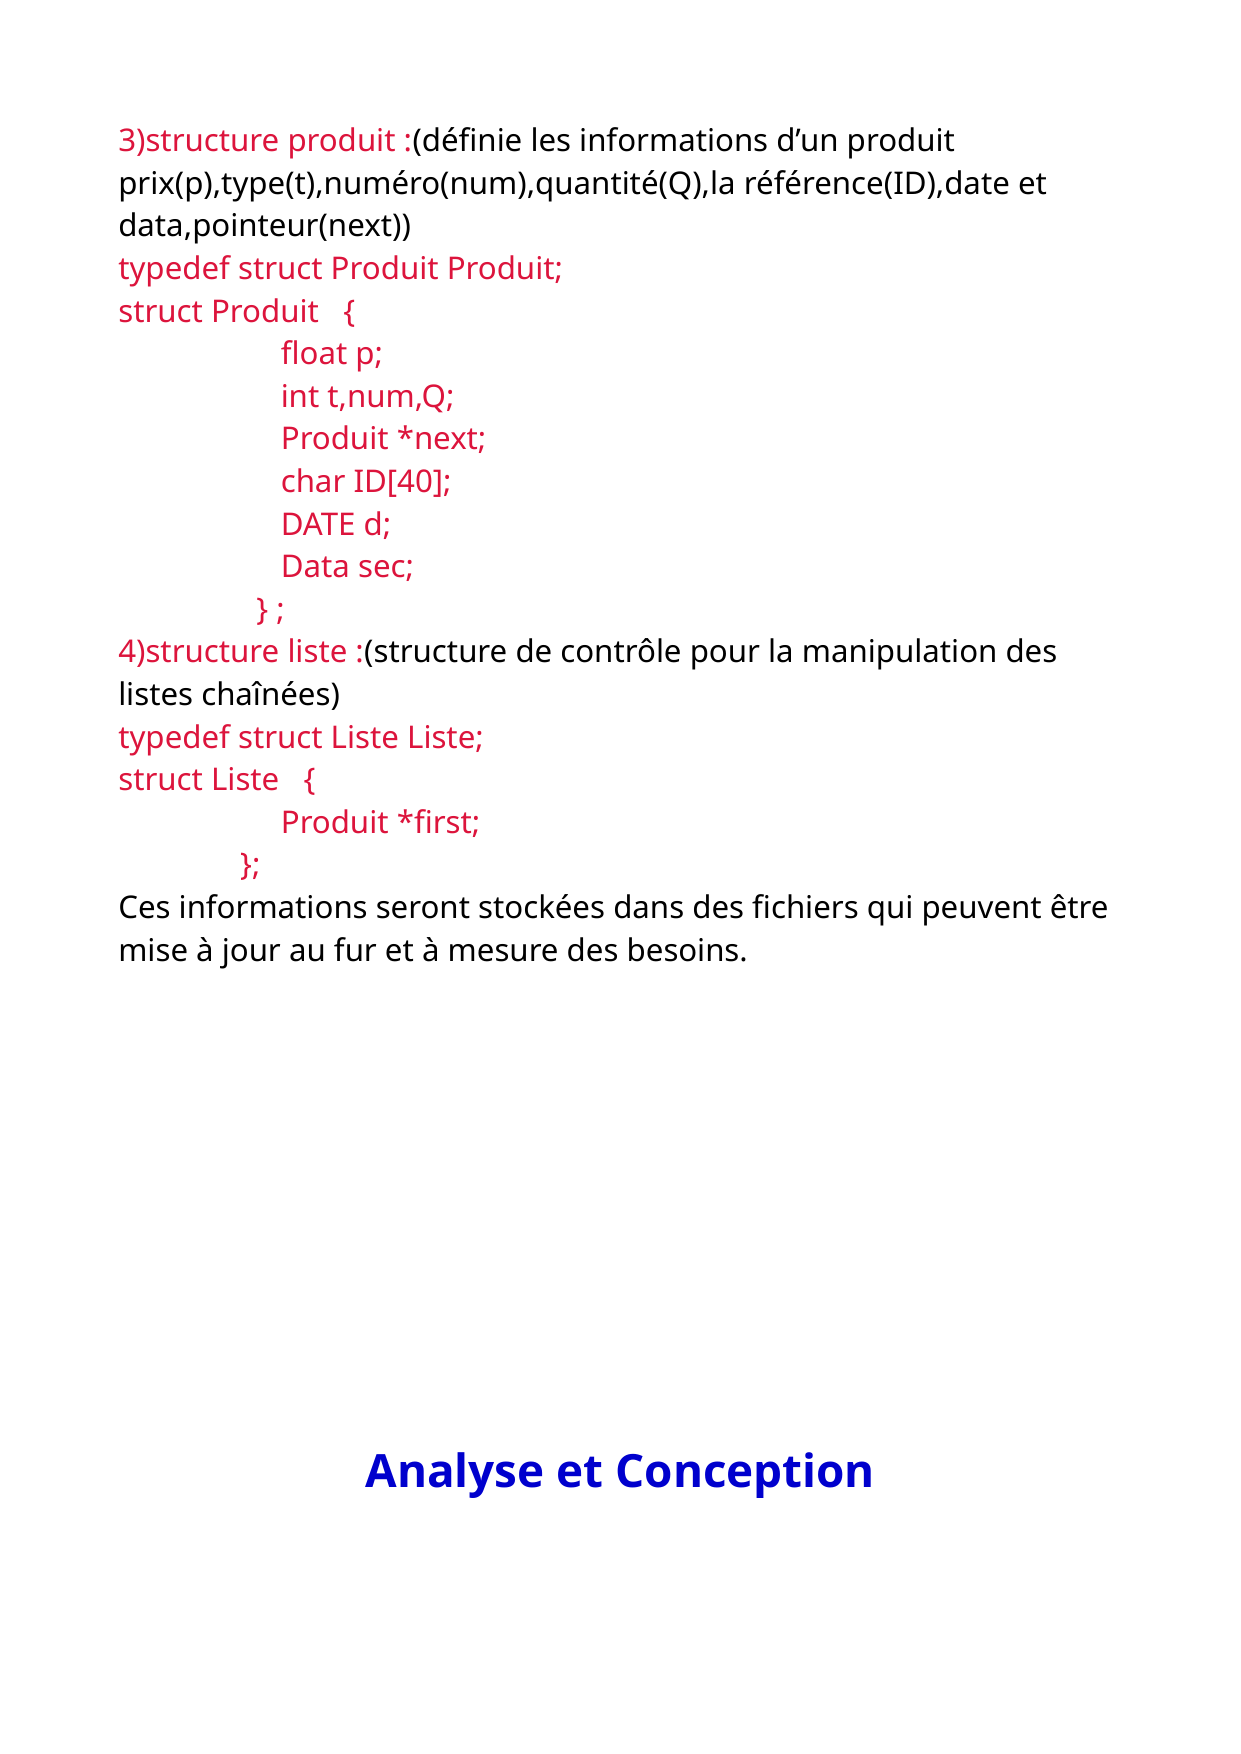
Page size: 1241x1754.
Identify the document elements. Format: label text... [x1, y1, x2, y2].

text DATE d; [118, 502, 1122, 544]
text }; [118, 842, 1122, 885]
text Produit *next; [118, 416, 1122, 459]
text typedef struct Liste Liste; [118, 714, 1122, 757]
text 4)structure liste :(structure de contrôle pour la manipulation des listes chaînées) [118, 629, 1122, 714]
text Analyse et Conception [118, 1439, 1122, 1501]
text Ces informations seront stockées dans des fichiers qui peuvent être mise à jour au fur et à mesure des besoins. [118, 885, 1122, 970]
text struct Produit { [118, 288, 1122, 331]
text Produit *first; [118, 800, 1122, 842]
text typedef struct Produit Produit; [118, 246, 1122, 288]
text } ; [118, 587, 1122, 629]
text float p; [118, 331, 1122, 374]
text char ID[40]; [118, 459, 1122, 502]
text 3)structure produit :(définie les informations d’un produit prix(p),type(t),numéro(num),quantité(Q),la référence(ID),date et data,pointeur(next)) [118, 118, 1122, 246]
text struct Liste { [118, 757, 1122, 800]
text int t,num,Q; [118, 374, 1122, 416]
text Data sec; [118, 544, 1122, 587]
